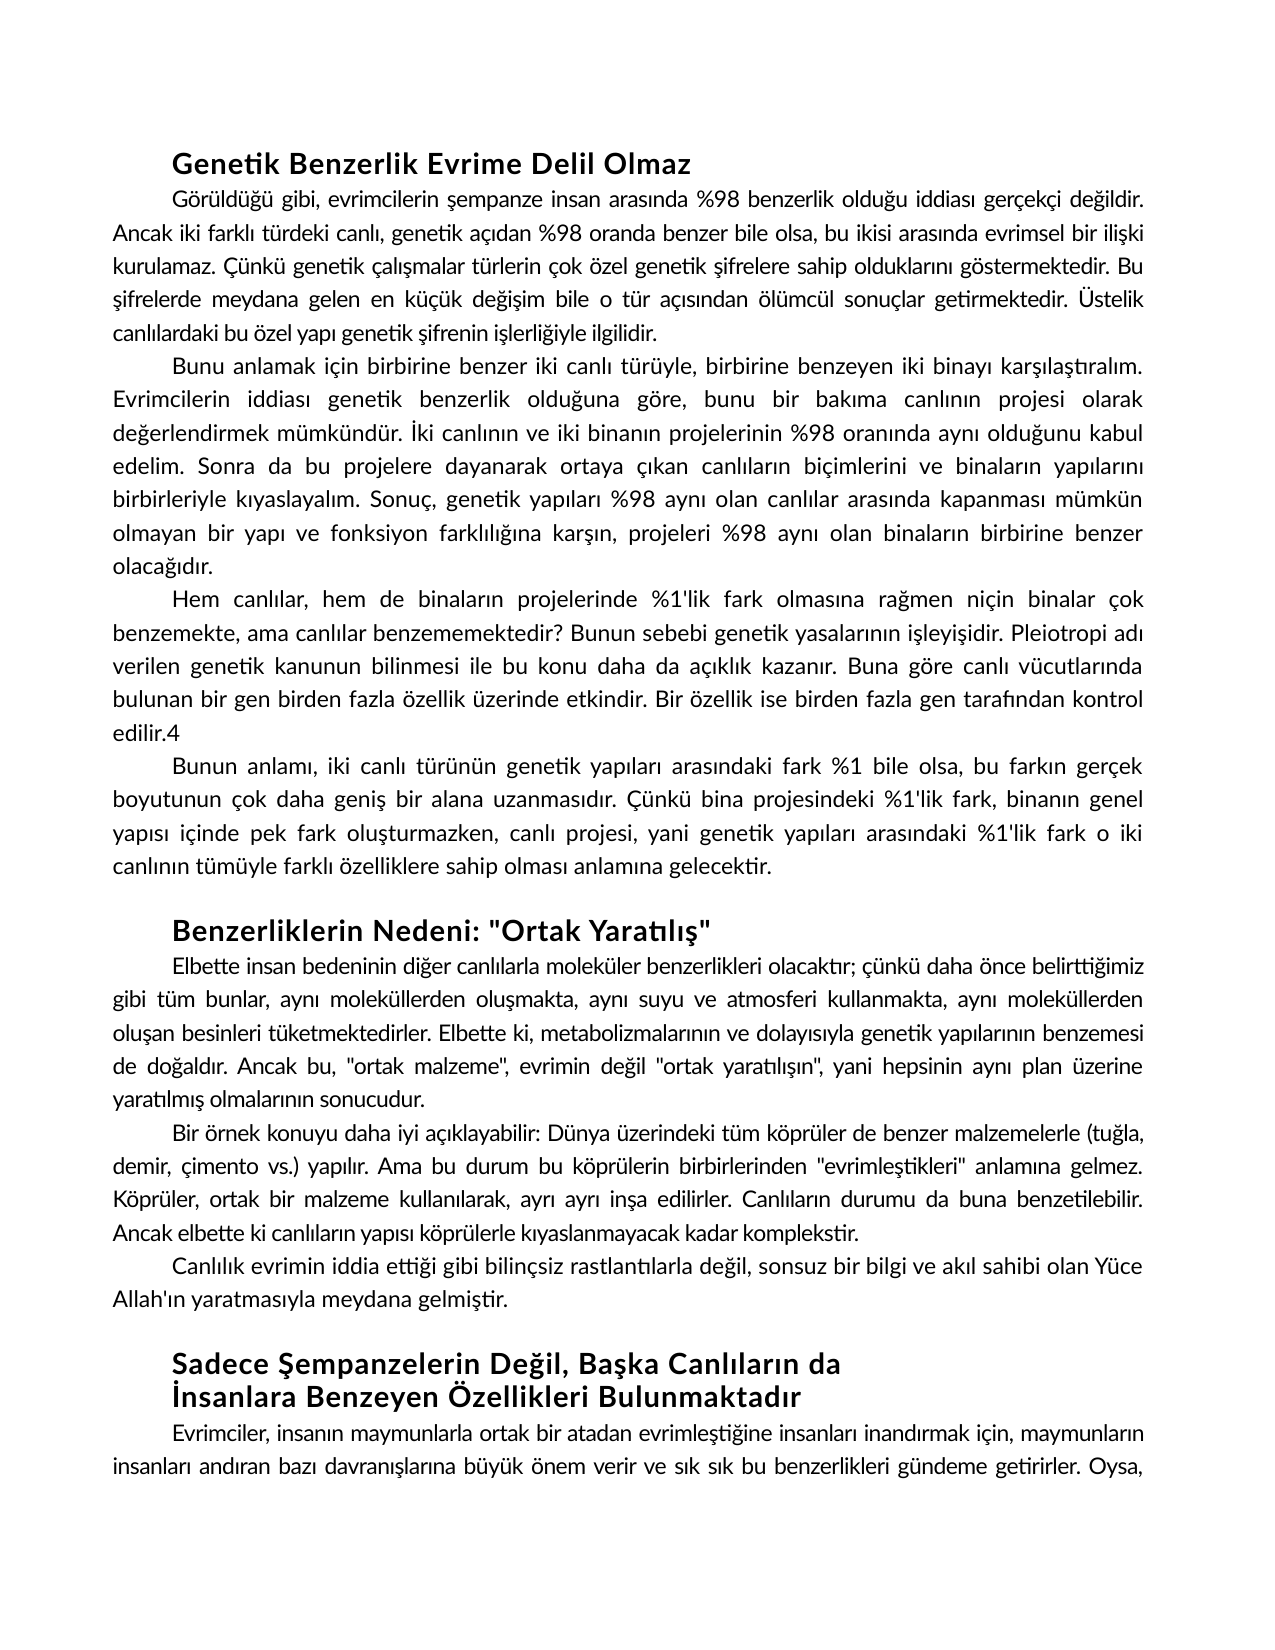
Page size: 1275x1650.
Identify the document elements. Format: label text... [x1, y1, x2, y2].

text Bunun anlamı, iki canlı türünün genetik yapıları arasındaki fark %1 bile olsa, bu farkın gerçek boyutunun çok daha geniş bir alana uzanmasıdır. Çünkü bina projesindeki %1'lik fark, binanın genel yapısı içinde pek fark oluşturmazken, canlı projesi, yani genetik yapıları arasındaki %1'lik fark o iki canlının tümüyle farklı özelliklere sahip olması anlamına gelecektir. [112, 748, 1145, 881]
text Genetik Benzerlik Evrime Delil Olmaz [112, 148, 1145, 181]
text Bunu anlamak için birbirine benzer iki canlı türüyle, birbirine benzeyen iki binayı karşılaştıralım. Evrimcilerin iddiası genetik benzerlik olduğuna göre, bunu bir bakıma canlının projesi olarak değerlendirmek mümkündür. İki canlının ve iki binanın projelerinin %98 oranında aynı olduğunu kabul edelim. Sonra da bu projelere dayanarak ortaya çıkan canlıların biçimlerini ve binaların yapılarını birbirleriyle kıyaslayalım. Sonuç, genetik yapıları %98 aynı olan canlılar arasında kapanması mümkün olmayan bir yapı ve fonksiyon farklılığına karşın, projeleri %98 aynı olan binaların birbirine benzer olacağıdır. [112, 348, 1145, 581]
text Elbette insan bedeninin diğer canlılarla moleküler benzerlikleri olacaktır; çünkü daha önce belirttiğimiz gibi tüm bunlar, aynı moleküllerden oluşmakta, aynı suyu ve atmosferi kullanmakta, aynı moleküllerden oluşan besinleri tüketmektedirler. Elbette ki, metabolizmalarının ve dolayısıyla genetik yapılarının benzemesi de doğaldır. Ancak bu, "ortak malzeme", evrimin değil "ortak yaratılışın", yani hepsinin aynı plan üzerine yaratılmış olmalarının sonucudur. [112, 948, 1145, 1114]
text Benzerliklerin Nedeni: "Ortak Yaratılış" [112, 914, 1145, 948]
text Evrimciler, insanın maymunlarla ortak bir atadan evrimleştiğine insanları inandırmak için, maymunların insanları andıran bazı davranışlarına büyük önem verir ve sık sık bu benzerlikleri gündeme getirirler. Oysa, [112, 1414, 1145, 1481]
text Canlılık evrimin iddia ettiği gibi bilinçsiz rastlantılarla değil, sonsuz bir bilgi ve akıl sahibi olan Yüce Allah'ın yaratmasıyla meydana gelmiştir. [112, 1248, 1145, 1314]
text Bir örnek konuyu daha iyi açıklayabilir: Dünya üzerindeki tüm köprüler de benzer malzemelerle (tuğla, demir, çimento vs.) yapılır. Ama bu durum bu köprülerin birbirlerinden "evrimleştikleri" anlamına gelmez. Köprüler, ortak bir malzeme kullanılarak, ayrı ayrı inşa edilirler. Canlıların durumu da buna benzetilebilir. Ancak elbette ki canlıların yapısı köprülerle kıyaslanmayacak kadar komplekstir. [112, 1114, 1145, 1248]
text İnsanlara Benzeyen Özellikleri Bulunmaktadır [112, 1381, 1145, 1414]
text Hem canlılar, hem de binaların projelerinde %1'lik fark olmasına rağmen niçin binalar çok benzemekte, ama canlılar benzememektedir? Bunun sebebi genetik yasalarının işleyişidir. Pleiotropi adı verilen genetik kanunun bilinmesi ile bu konu daha da açıklık kazanır. Buna göre canlı vücutlarında bulunan bir gen birden fazla özellik üzerinde etkindir. Bir özellik ise birden fazla gen tarafından kontrol edilir.4 [112, 581, 1145, 748]
text Sadece Şempanzelerin Değil, Başka Canlıların da [112, 1348, 1145, 1381]
text Görüldüğü gibi, evrimcilerin şempanze insan arasında %98 benzerlik olduğu iddiası gerçekçi değildir. Ancak iki farklı türdeki canlı, genetik açıdan %98 oranda benzer bile olsa, bu ikisi arasında evrimsel bir ilişki kurulamaz. Çünkü genetik çalışmalar türlerin çok özel genetik şifrelere sahip olduklarını göstermektedir. Bu şifrelerde meydana gelen en küçük değişim bile o tür açısından ölümcül sonuçlar getirmektedir. Üstelik canlılardaki bu özel yapı genetik şifrenin işlerliğiyle ilgilidir. [112, 181, 1145, 348]
